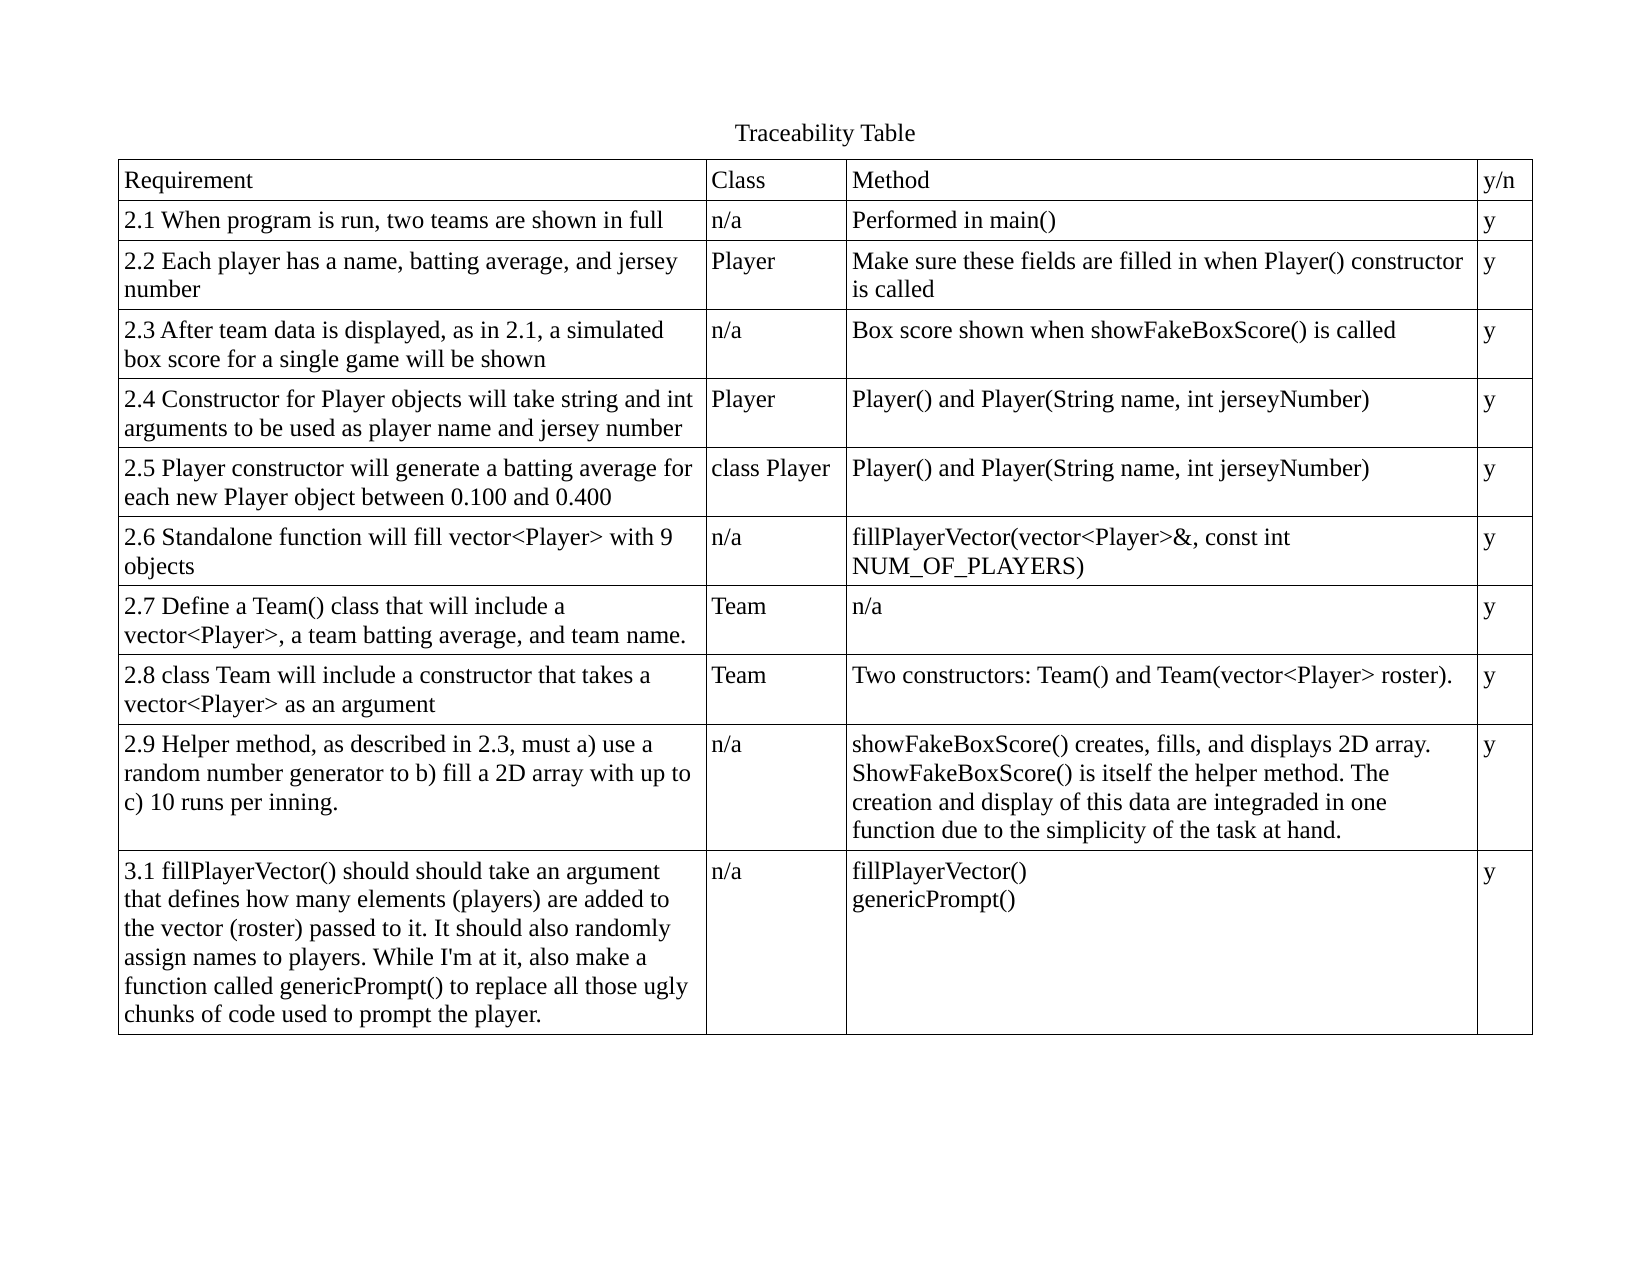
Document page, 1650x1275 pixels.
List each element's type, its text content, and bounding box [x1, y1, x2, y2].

table_cell n/a [707, 201, 846, 240]
table_cell 3.1 fillPlayerVector() should should take an argument that defines how many elements (players) are added to the vector (roster) passed to it. It should also randomly assign names to players. While I'm at it, also make a function called genericPrompt() to replace all those ugly chunks of code used to prompt the player. [119, 851, 706, 1034]
table_cell 2.3 After team data is displayed, as in 2.1, a simulated box score for a single game will be shown [119, 310, 706, 378]
table_cell Player [707, 379, 846, 447]
table_cell Team [707, 586, 846, 654]
table_cell showFakeBoxScore() creates, fills, and displays 2D array. ShowFakeBoxScore() is itself the helper method. The creation and display of this data are integraded in one function due to the simplicity of the task at hand. [847, 725, 1477, 850]
table_cell 2.4 Constructor for Player objects will take string and int arguments to be used as player name and jersey number [119, 379, 706, 447]
table_cell y [1478, 517, 1532, 585]
table_cell Player() and Player(String name, int jerseyNumber) [847, 379, 1477, 447]
table_cell n/a [847, 586, 1477, 654]
table_cell 2.9 Helper method, as described in 2.3, must a) use a random number generator to b) fill a 2D array with up to c) 10 runs per inning. [119, 725, 706, 850]
table_cell Team [707, 655, 846, 723]
table_cell Two constructors: Team() and Team(vector<Player> roster). [847, 655, 1477, 723]
table_cell n/a [707, 517, 846, 585]
table_cell 2.1 When program is run, two teams are shown in full [119, 201, 706, 240]
table_cell 2.6 Standalone function will fill vector<Player> with 9 objects [119, 517, 706, 585]
table_cell y [1478, 725, 1532, 850]
table_cell 2.8 class Team will include a constructor that takes a vector<Player> as an argument [119, 655, 706, 723]
table_cell 2.2 Each player has a name, batting average, and jersey number [119, 241, 706, 309]
table_cell class Player [707, 448, 846, 516]
table_cell y [1478, 448, 1532, 516]
table_cell 2.5 Player constructor will generate a batting average for each new Player object between 0.100 and 0.400 [119, 448, 706, 516]
table_cell y [1478, 586, 1532, 654]
table_cell n/a [707, 851, 846, 1034]
table_cell n/a [707, 725, 846, 850]
table_cell y [1478, 241, 1532, 309]
table_cell Player [707, 241, 846, 309]
table_cell y [1478, 851, 1532, 1034]
table_cell y [1478, 310, 1532, 378]
table_header Class [707, 160, 846, 200]
table_cell y [1478, 201, 1532, 240]
table_cell y [1478, 655, 1532, 723]
table_header y/n [1478, 160, 1532, 200]
table_cell Box score shown when showFakeBoxScore() is called [847, 310, 1477, 378]
table_cell y [1478, 379, 1532, 447]
table_cell fillPlayerVector(vector<Player>&, const int NUM_OF_PLAYERS) [847, 517, 1477, 585]
table_cell n/a [707, 310, 846, 378]
table_cell Performed in main() [847, 201, 1477, 240]
table_cell 2.7 Define a Team() class that will include a vector<Player>, a team batting average, and team name. [119, 586, 706, 654]
text Traceability Table [118, 118, 1532, 147]
table_header Method [847, 160, 1477, 200]
table_header Requirement [119, 160, 706, 200]
table_cell Player() and Player(String name, int jerseyNumber) [847, 448, 1477, 516]
table_cell Make sure these fields are filled in when Player() constructor is called [847, 241, 1477, 309]
table_cell fillPlayerVector() genericPrompt() [847, 851, 1477, 1034]
